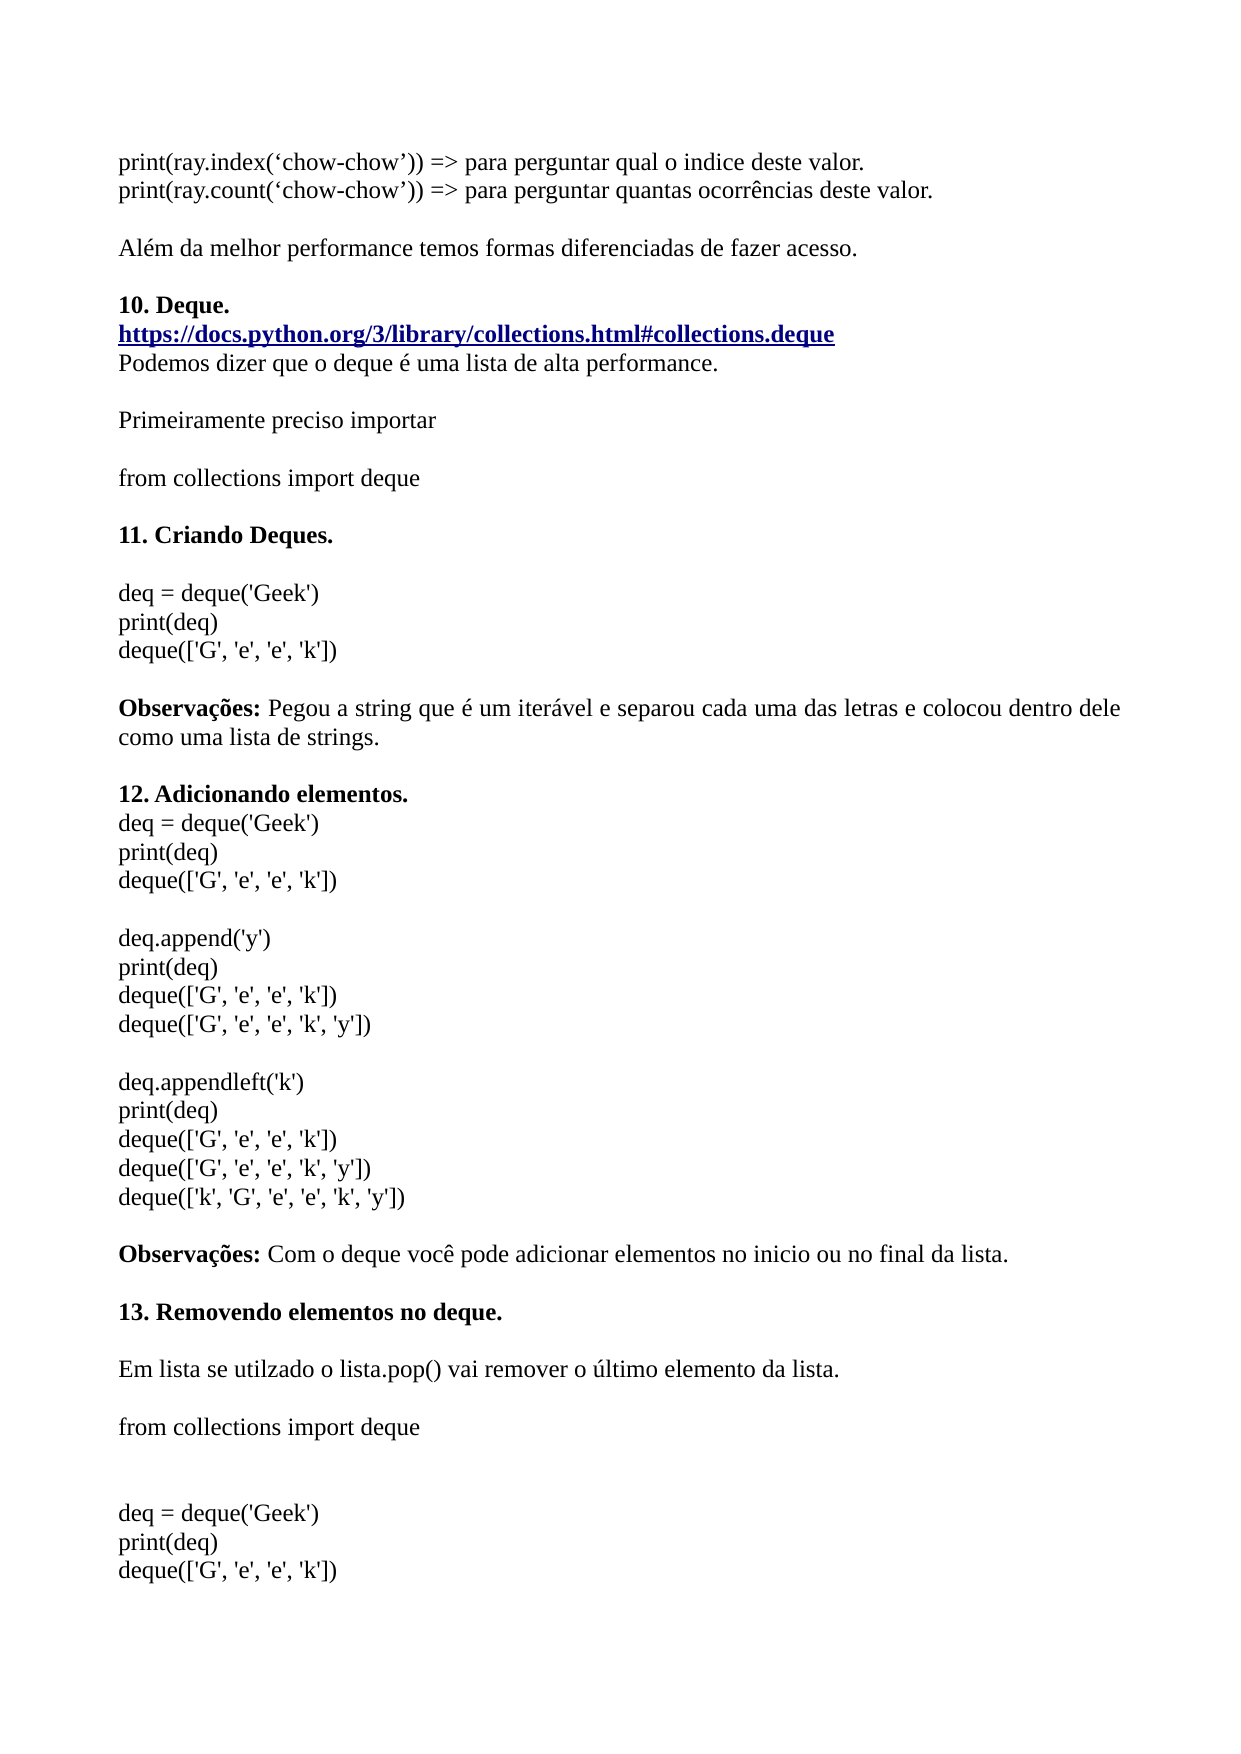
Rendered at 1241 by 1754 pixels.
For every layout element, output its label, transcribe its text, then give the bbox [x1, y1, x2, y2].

text https://docs.python.org/3/library/collections.html#collections.deque [118, 319, 1122, 348]
text from collections import deque [118, 1412, 1122, 1441]
text print(deq) [118, 952, 1122, 981]
text Primeiramente preciso importar [118, 406, 1122, 434]
text Observações: Com o deque você pode adicionar elementos no inicio ou no final da lista. [118, 1239, 1122, 1268]
text deque(['k', 'G', 'e', 'e', 'k', 'y']) [118, 1182, 1122, 1211]
text print(deq) [118, 1096, 1122, 1124]
text Podemos dizer que o deque é uma lista de alta performance. [118, 348, 1122, 377]
text deq = deque('Geek') [118, 578, 1122, 607]
text deque(['G', 'e', 'e', 'k', 'y']) [118, 1009, 1122, 1038]
text deque(['G', 'e', 'e', 'k']) [118, 981, 1122, 1009]
text print(ray.count(‘chow-chow’)) => para perguntar quantas ocorrências deste valor. [118, 176, 1122, 204]
text deque(['G', 'e', 'e', 'k']) [118, 1556, 1122, 1584]
text 13. Removendo elementos no deque. [118, 1297, 1122, 1326]
text 11. Criando Deques. [118, 521, 1122, 549]
text Observações: Pegou a string que é um iterável e separou cada uma das letras e colocou dentro dele como uma lista de strings. [118, 693, 1122, 751]
text Além da melhor performance temos formas diferenciadas de fazer acesso. [118, 233, 1122, 262]
text deq = deque('Geek') [118, 808, 1122, 837]
text deque(['G', 'e', 'e', 'k', 'y']) [118, 1153, 1122, 1182]
text deque(['G', 'e', 'e', 'k']) [118, 1124, 1122, 1153]
text from collections import deque [118, 463, 1122, 492]
text deque(['G', 'e', 'e', 'k']) [118, 866, 1122, 894]
text print(ray.index(‘chow-chow’)) => para perguntar qual o indice deste valor. [118, 147, 1122, 176]
text 12. Adicionando elementos. [118, 779, 1122, 808]
text Em lista se utilzado o lista.pop() vai remover o último elemento da lista. [118, 1354, 1122, 1383]
text print(deq) [118, 837, 1122, 866]
text print(deq) [118, 607, 1122, 636]
text print(deq) [118, 1527, 1122, 1556]
text deque(['G', 'e', 'e', 'k']) [118, 636, 1122, 664]
text 10. Deque. [118, 291, 1122, 319]
text deq.appendleft('k') [118, 1067, 1122, 1096]
text deq.append('y') [118, 923, 1122, 952]
text deq = deque('Geek') [118, 1498, 1122, 1527]
